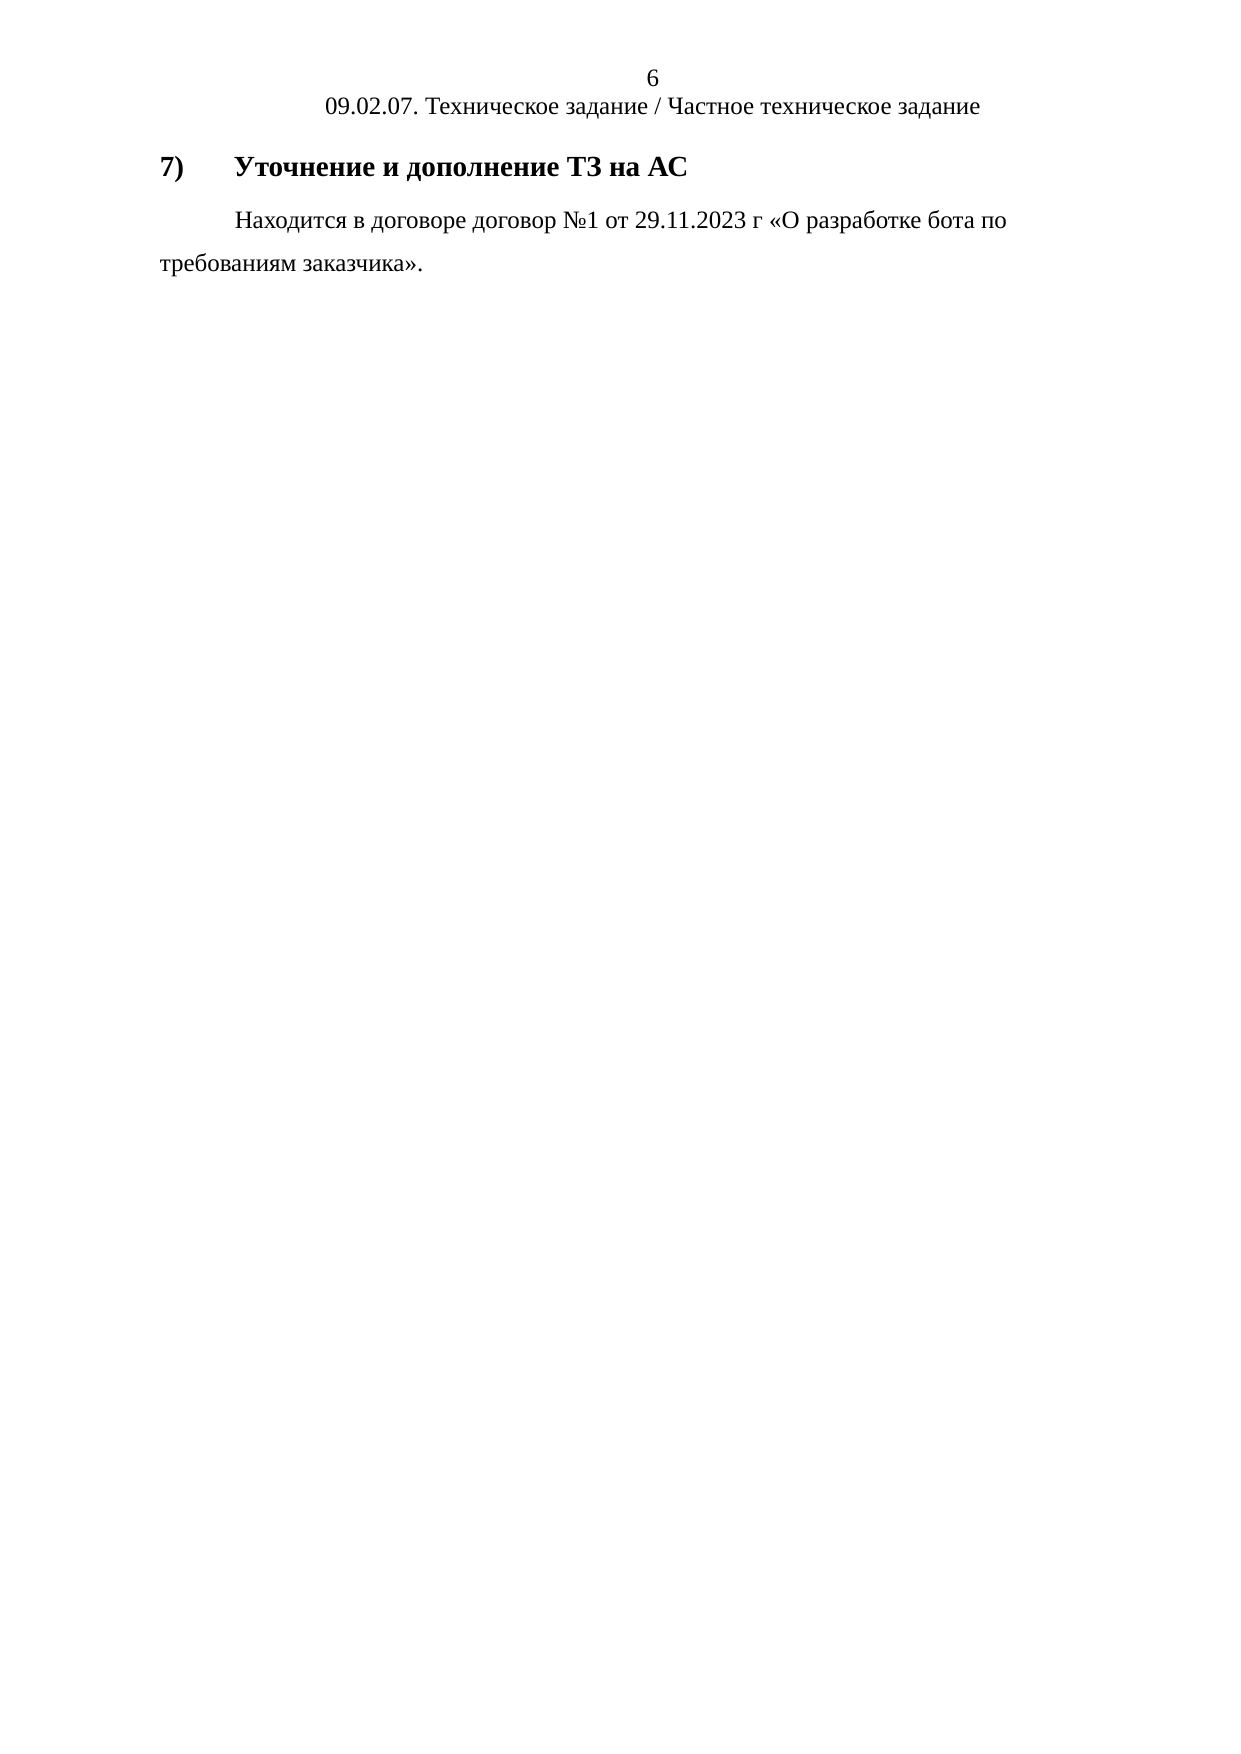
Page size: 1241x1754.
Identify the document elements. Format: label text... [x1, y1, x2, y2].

subtitle Уточнение и дополнение ТЗ на АС [159, 149, 1146, 182]
text Находится в договоре договор №1 от 29.11.2023 г «О разработке бота по требованиям заказчика». [159, 205, 1146, 277]
